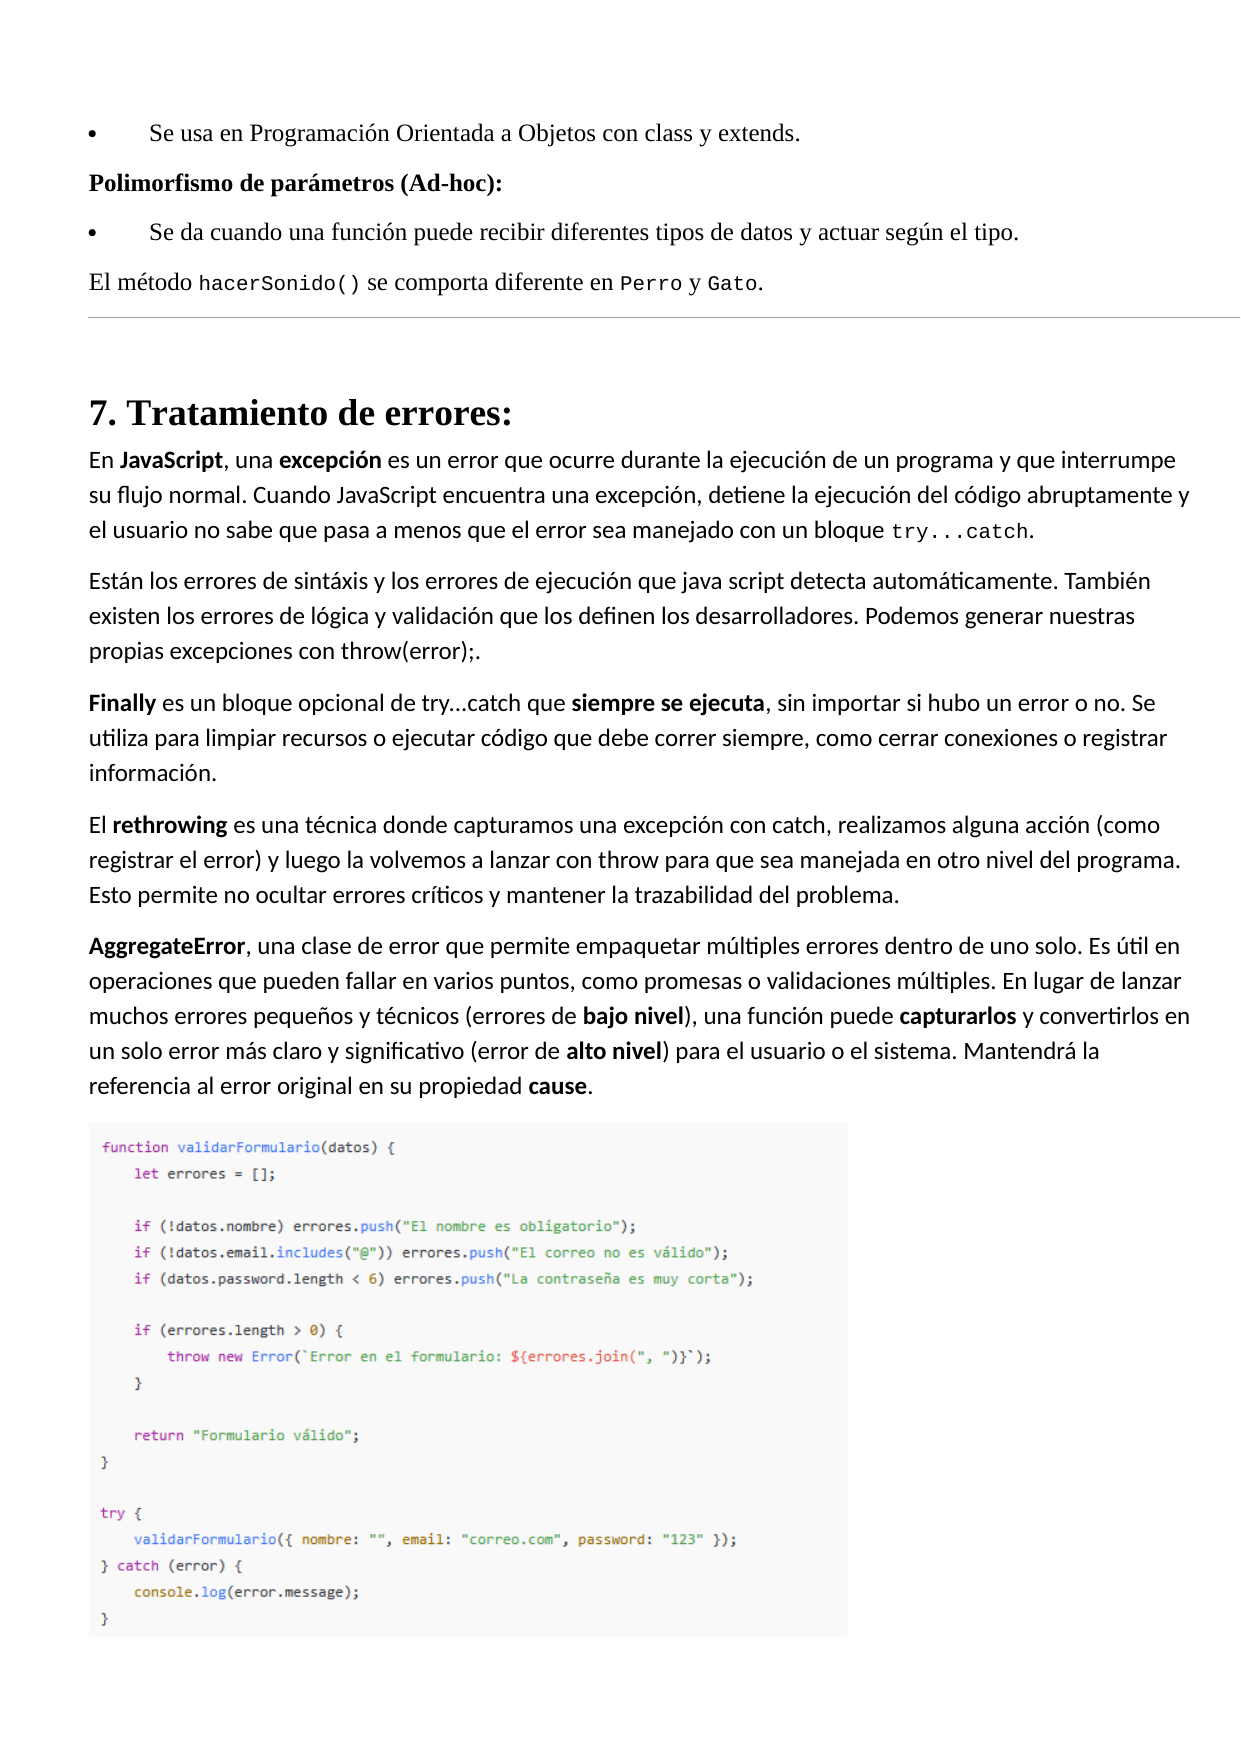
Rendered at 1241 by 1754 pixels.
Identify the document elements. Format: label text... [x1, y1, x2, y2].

text Están los errores de sintáxis y los errores de ejecución que java script detecta automáticamente. También existen los errores de lógica y validación que los definen los desarrolladores. Podemos generar nuestras propias excepciones con throw(error);. [89, 565, 1196, 666]
subtitle 7. Tratamiento de errores: [89, 390, 1196, 433]
text El rethrowing es una técnica donde capturamos una excepción con catch, realizamos alguna acción (como registrar el error) y luego la volvemos a lanzar con throw para que sea manejada en otro nivel del programa. Esto permite no ocultar errores críticos y mantener la trazabilidad del problema. [89, 809, 1196, 909]
text Finally es un bloque opcional de try...catch que siempre se ejecuta, sin importar si hubo un error o no. Se utiliza para limpiar recursos o ejecutar código que debe correr siempre, como cerrar conexiones o registrar información. [89, 687, 1196, 788]
text El método hacerSonido() se comporta diferente en Perro y Gato. [89, 267, 1196, 297]
list Se usa en Programación Orientada a Objetos con class y extends. [89, 118, 1196, 147]
text En JavaScript, una excepción es un error que ocurre durante la ejecución de un programa y que interrumpe su flujo normal. Cuando JavaScript encuentra una excepción, detiene la ejecución del código abruptamente y el usuario no sabe que pasa a menos que el error sea manejado con un bloque try...catch. [89, 444, 1196, 544]
list Se da cuando una función puede recibir diferentes tipos de datos y actuar según el tipo. [89, 217, 1196, 246]
text Polimorfismo de parámetros (Ad-hoc): [89, 168, 1196, 197]
text AggregateError, una clase de error que permite empaquetar múltiples errores dentro de uno solo. Es útil en operaciones que pueden fallar en varios puntos, como promesas o validaciones múltiples. En lugar de lanzar muchos errores pequeños y técnicos (errores de bajo nivel), una función puede capturarlos y convertirlos en un solo error más claro y significativo (error de alto nivel) para el usuario o el sistema. Mantendrá la referencia al error original en su propiedad cause. [89, 930, 1196, 1101]
